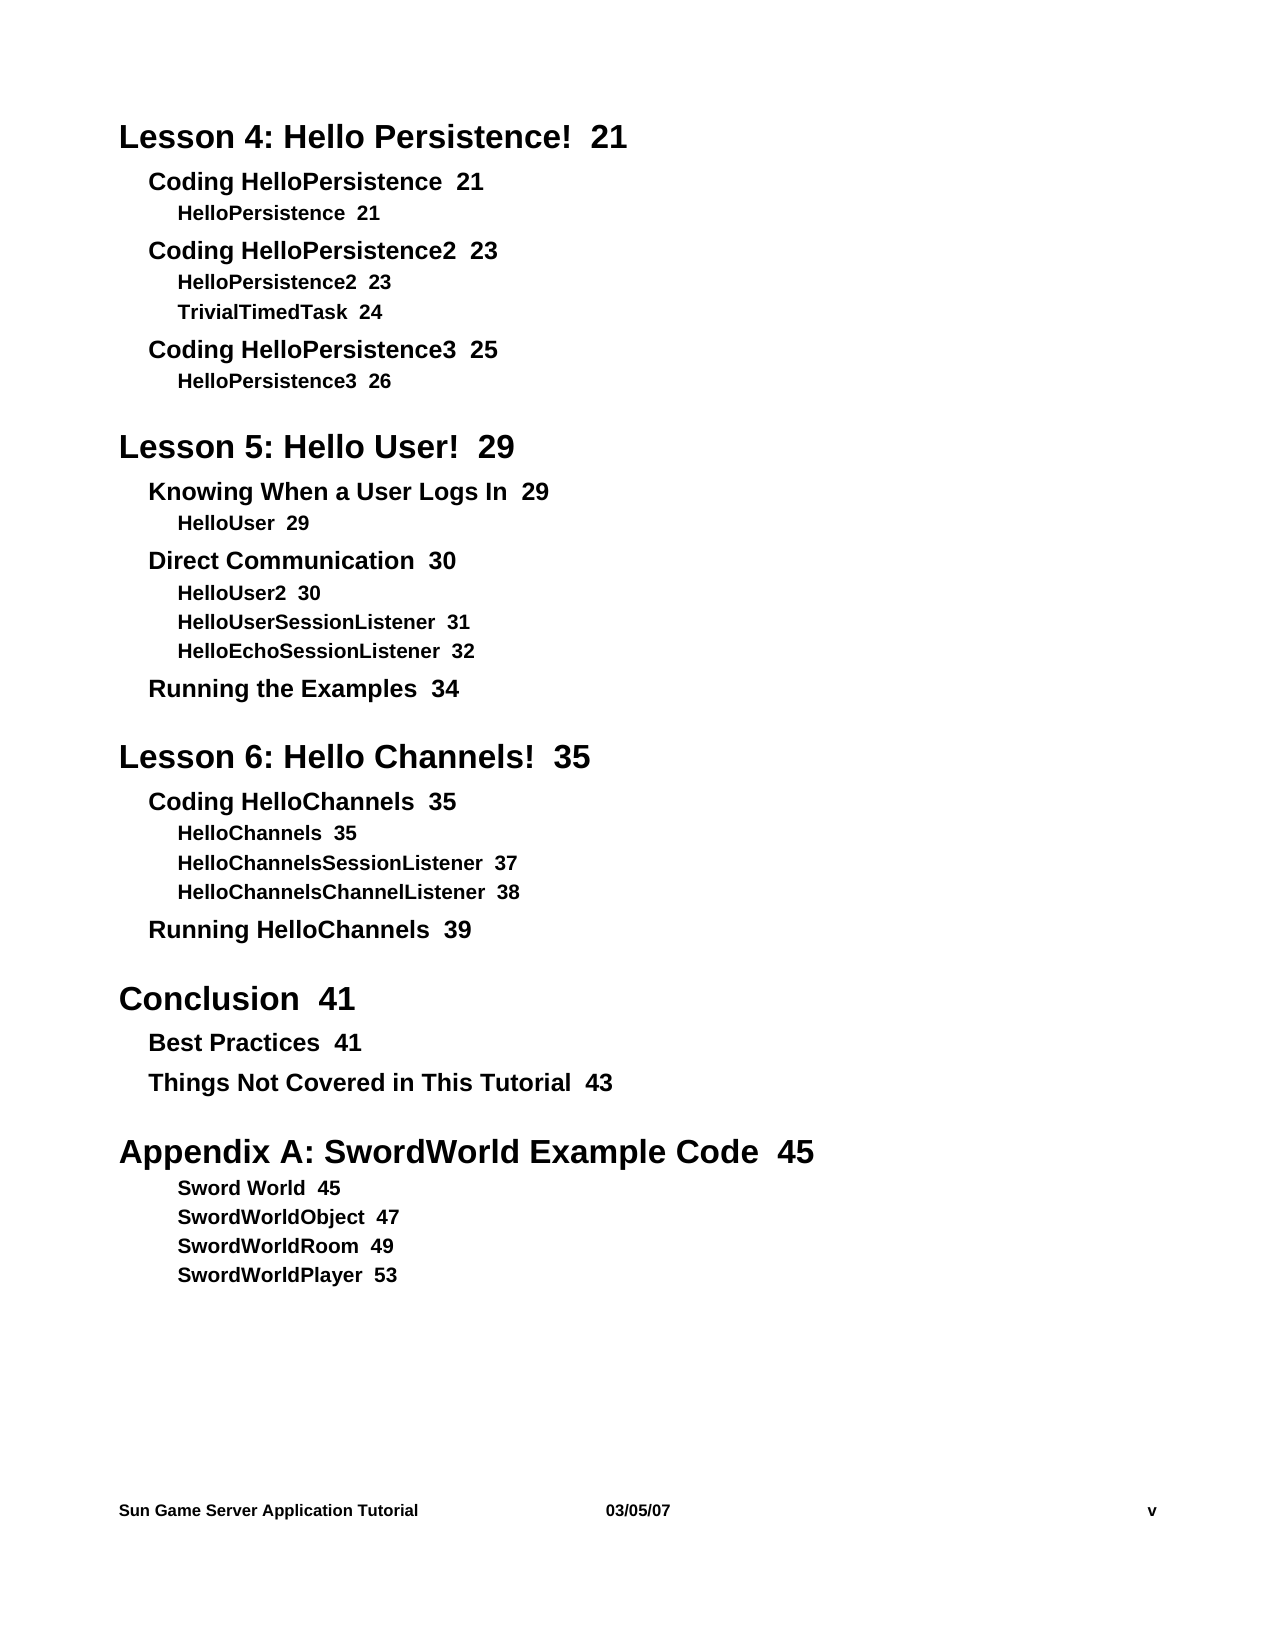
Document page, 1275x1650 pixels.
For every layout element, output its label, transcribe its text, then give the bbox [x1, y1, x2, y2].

text SwordWorldObject 47 [177, 1205, 1156, 1229]
text HelloPersistence3 26 [177, 369, 1156, 393]
text Coding HelloPersistence 21 [148, 168, 1156, 196]
text HelloPersistence2 23 [177, 271, 1156, 294]
text Running HelloChannels 39 [148, 916, 1156, 944]
text Appendix A: SwordWorld Example Code 45 [118, 1133, 1156, 1170]
text HelloChannelsChannelListener 38 [177, 881, 1156, 904]
text TrivialTimedTask 24 [177, 300, 1156, 323]
text HelloEchoSessionListener 32 [177, 639, 1156, 663]
text Lesson 4: Hello Persistence! 21 [118, 118, 1156, 156]
text SwordWorldPlayer 53 [177, 1264, 1156, 1287]
text HelloUser2 30 [177, 581, 1156, 604]
text Running the Examples 34 [148, 675, 1156, 703]
text HelloChannels 35 [177, 822, 1156, 845]
text Knowing When a User Logs In 29 [148, 478, 1156, 506]
text Lesson 5: Hello User! 29 [118, 429, 1156, 466]
text Lesson 6: Hello Channels! 35 [118, 739, 1156, 776]
text Best Practices 41 [148, 1029, 1156, 1057]
text HelloPersistence 21 [177, 202, 1156, 225]
text HelloUserSessionListener 31 [177, 610, 1156, 633]
text Coding HelloPersistence2 23 [148, 237, 1156, 265]
text HelloChannelsSessionListener 37 [177, 851, 1156, 874]
text Conclusion 41 [118, 980, 1156, 1017]
text Coding HelloPersistence3 25 [148, 335, 1156, 363]
text HelloUser 29 [177, 512, 1156, 535]
text Direct Communication 30 [148, 547, 1156, 575]
text Sword World 45 [177, 1176, 1156, 1199]
text Coding HelloChannels 35 [148, 788, 1156, 816]
text SwordWorldRoom 49 [177, 1235, 1156, 1258]
text Things Not Covered in This Tutorial 43 [148, 1069, 1156, 1097]
